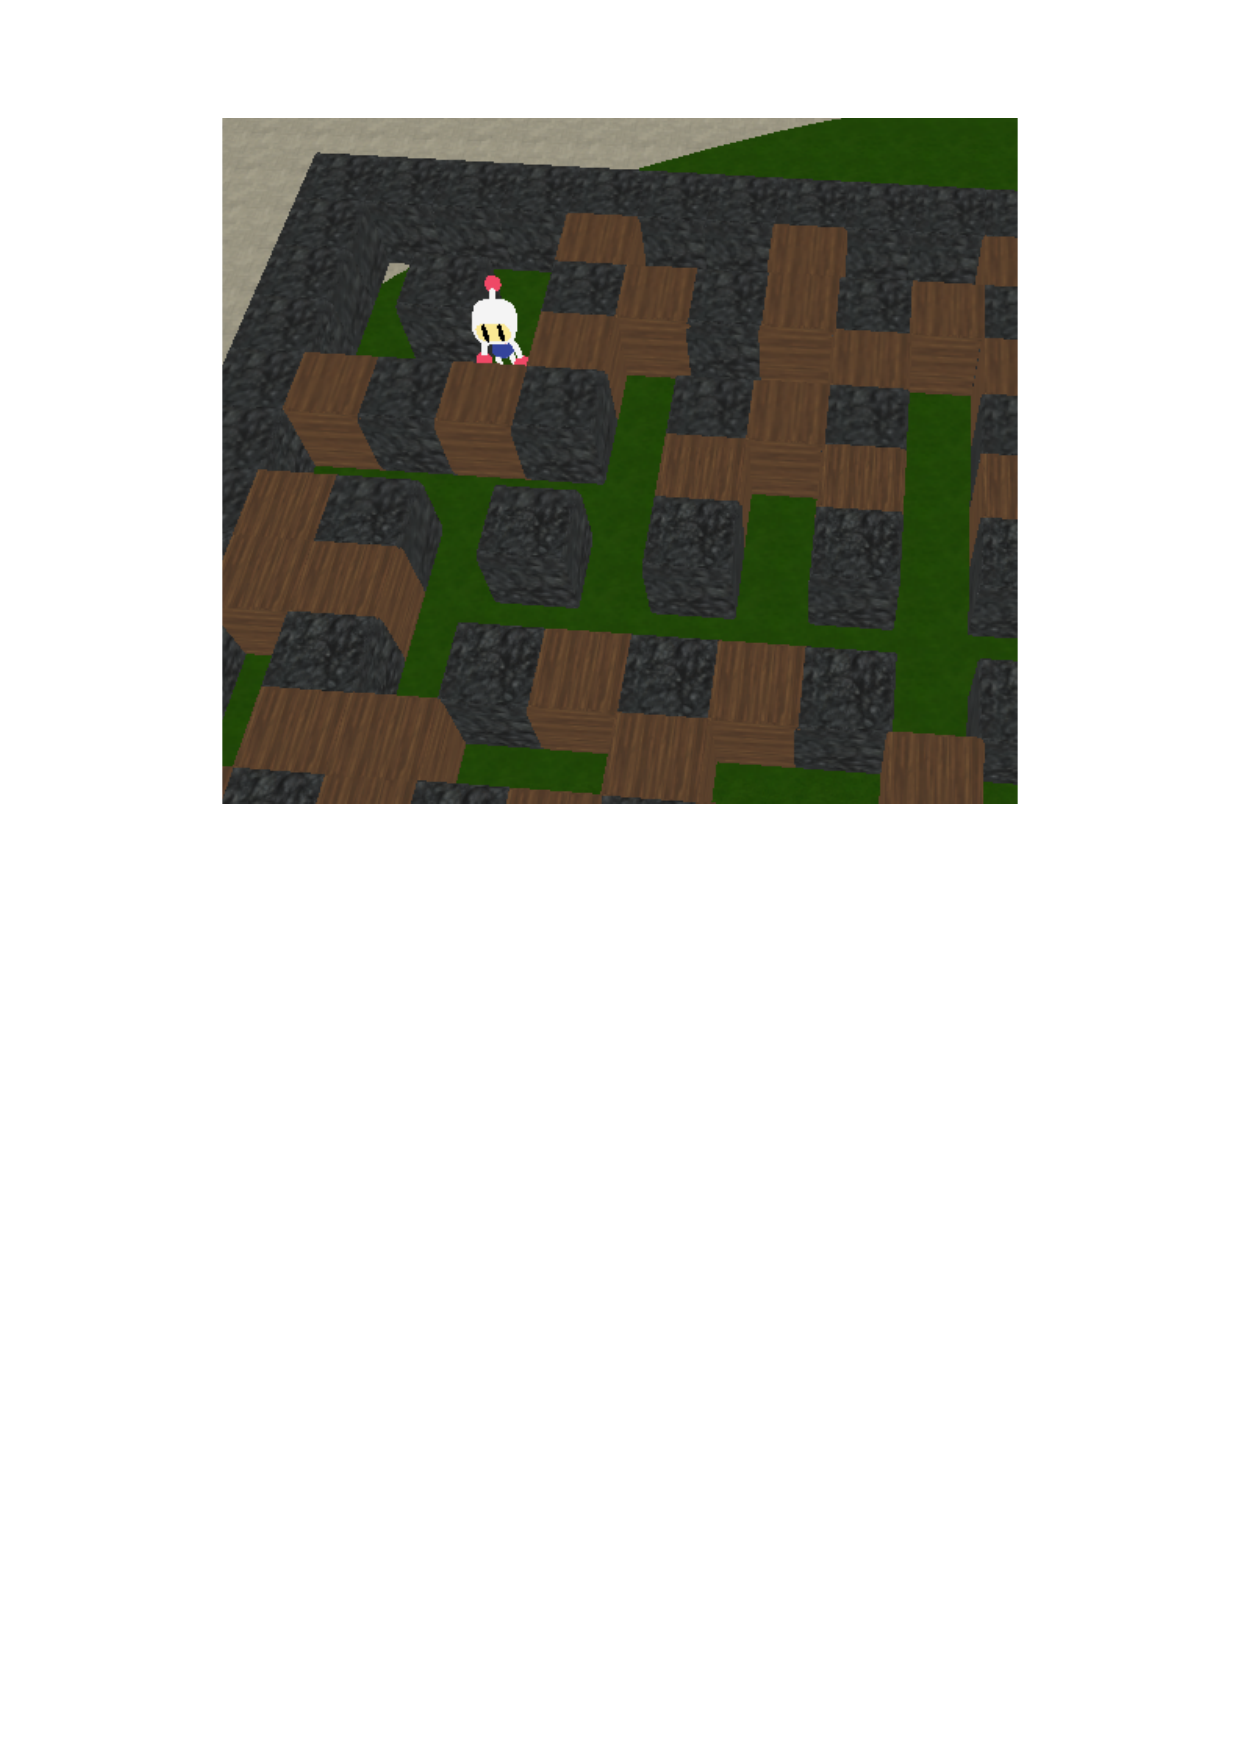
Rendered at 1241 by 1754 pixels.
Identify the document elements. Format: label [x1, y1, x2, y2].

picture [222, 118, 1018, 804]
